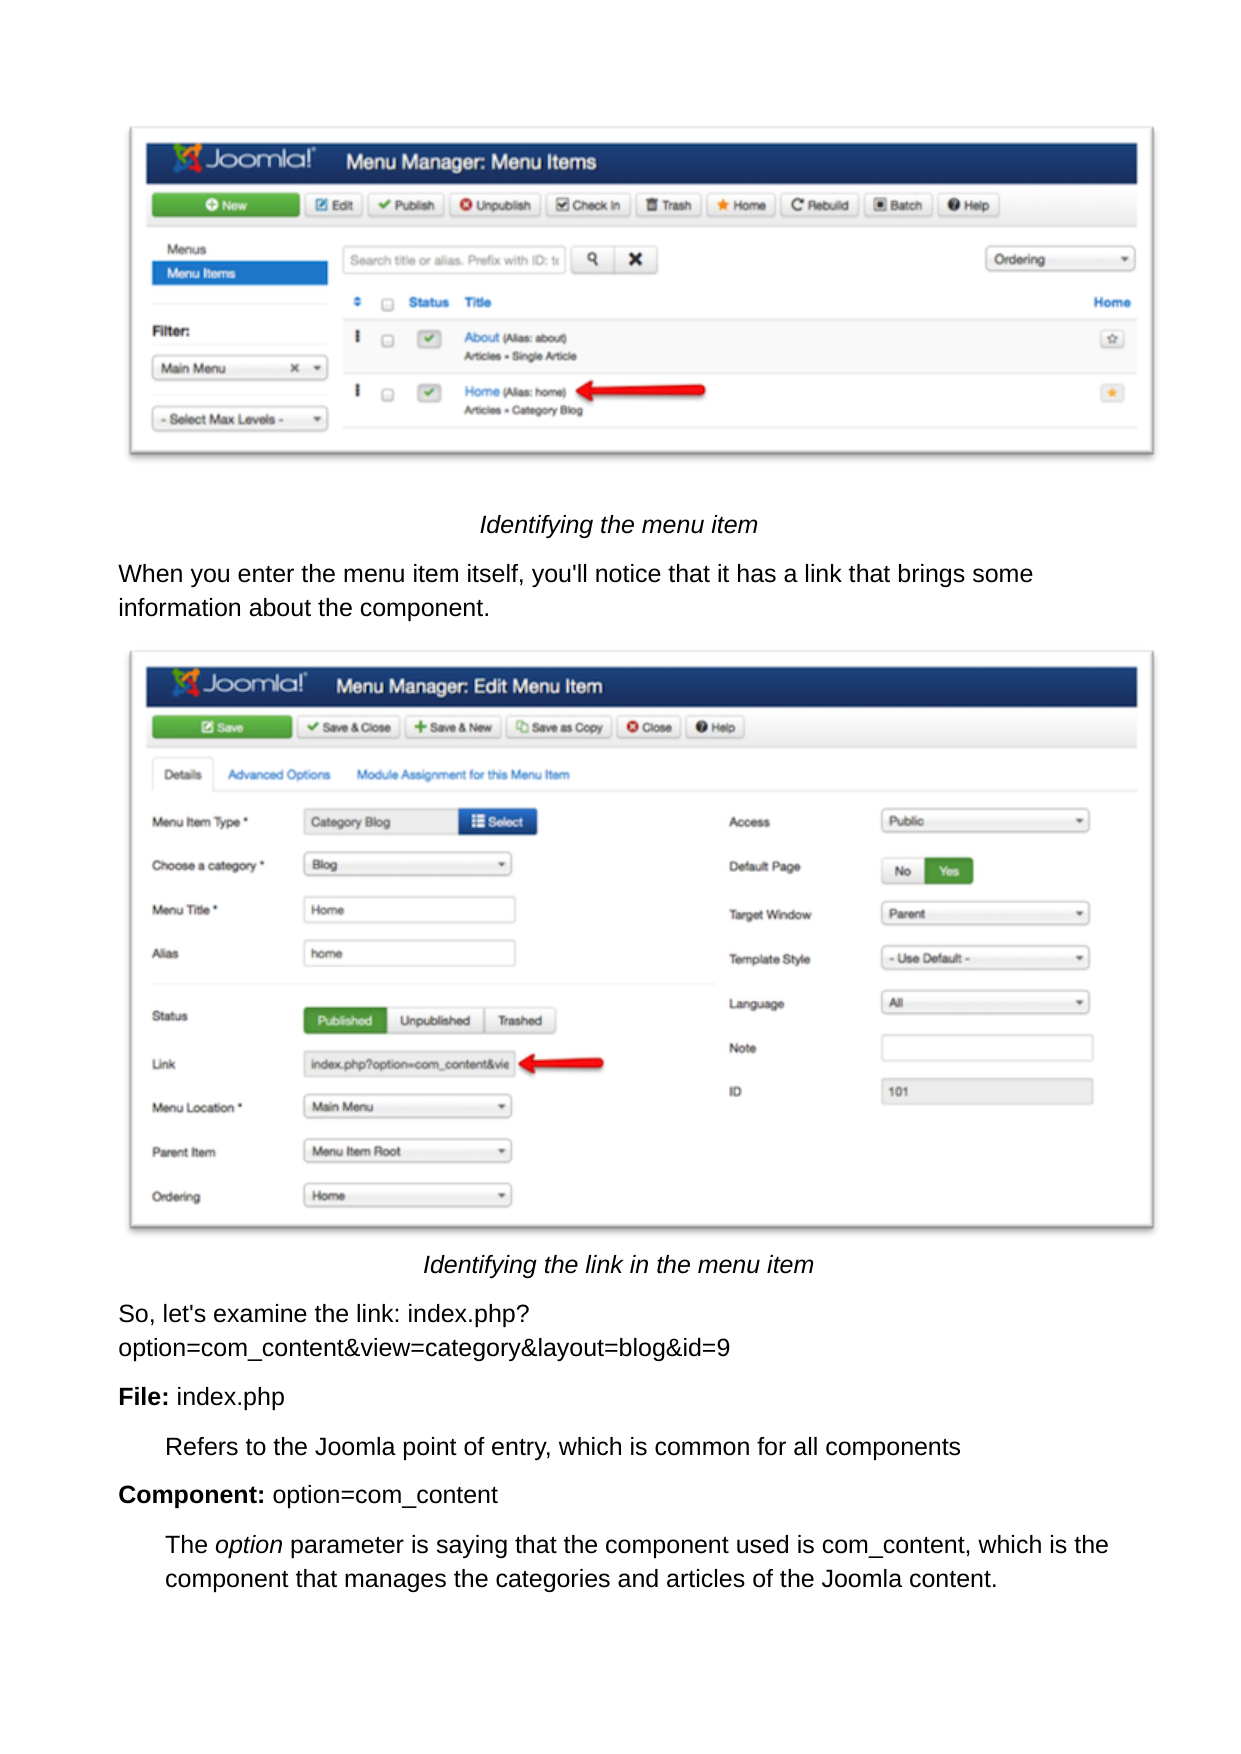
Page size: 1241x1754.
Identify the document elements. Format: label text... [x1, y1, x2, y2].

text Component: option=com_content [118, 1481, 1122, 1509]
text Identifying the menu item [118, 470, 1122, 539]
text Refers to the Joomla point of entry, which is common for all components [165, 1431, 1122, 1460]
picture [118, 118, 1166, 470]
picture [118, 642, 1166, 1244]
text When you enter the menu item itself, you'll notice that it has a link that brings some information about the component. [118, 559, 1122, 622]
text File: index.php [118, 1382, 1122, 1411]
text So, let's examine the link: index.php?option=com_content&view=category&layout=blog&id=9 [118, 1299, 1122, 1362]
text The option parameter is saying that the component used is com_content, which is the component that manages the categories and articles of the Joomla content. [165, 1529, 1122, 1593]
text Identifying the link in the menu item [118, 1244, 1122, 1278]
